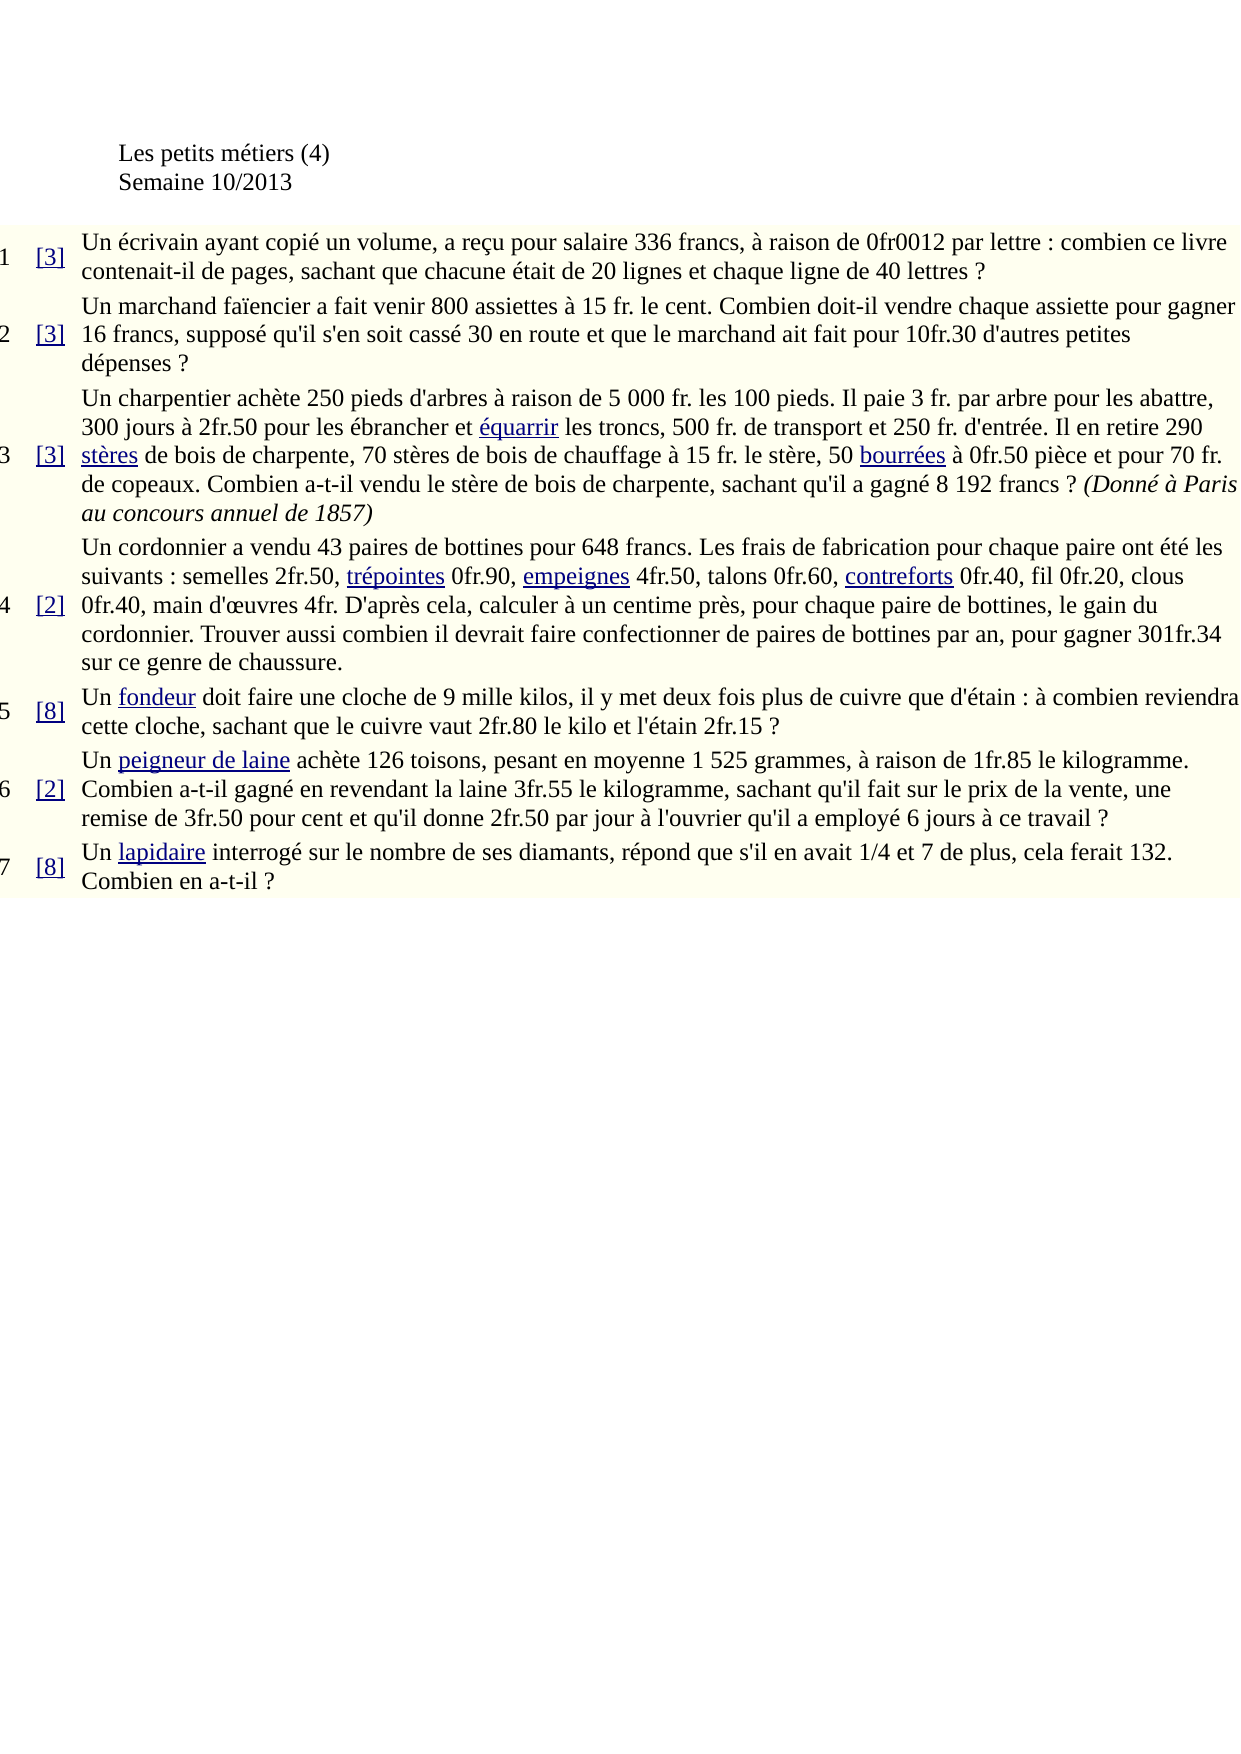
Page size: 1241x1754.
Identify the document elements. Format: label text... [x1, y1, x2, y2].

table_cell [3] [33, 288, 78, 380]
table_cell 2 [0, 288, 33, 380]
table_header Un écrivain ayant copié un volume, a reçu pour salaire 336 francs, à raison de 0fr0012 par lettre : combien ce livre contenait-il de pages, sachant que chacune était de 20 lignes et chaque ligne de 40 lettres ? [78, 225, 1240, 288]
table_cell 4 [0, 530, 33, 679]
table_cell Un peigneur de laine achète 126 toisons, pesant en moyenne 1 525 grammes, à raison de 1fr.85 le kilogramme. Combien a-t-il gagné en revendant la laine 3fr.55 le kilogramme, sachant qu'il fait sur le prix de la vente, une remise de 3fr.50 pour cent et qu'il donne 2fr.50 par jour à l'ouvrier qu'il a employé 6 jours à ce travail ? [78, 743, 1240, 834]
text Les petits métiers (4) [118, 138, 1122, 167]
table_cell [8] [33, 835, 78, 898]
table_cell 3 [0, 380, 33, 529]
table_cell Un charpentier achète 250 pieds d'arbres à raison de 5 000 fr. les 100 pieds. Il paie 3 fr. par arbre pour les abattre, 300 jours à 2fr.50 pour les ébrancher et équarrir les troncs, 500 fr. de transport et 250 fr. d'entrée. Il en retire 290 stères de bois de charpente, 70 stères de bois de chauffage à 15 fr. le stère, 50 bourrées à 0fr.50 pièce et pour 70 fr. de copeaux. Combien a-t-il vendu le stère de bois de charpente, sachant qu'il a gagné 8 192 francs ? (Donné à Paris au concours annuel de 1857) [78, 380, 1240, 529]
table_cell 7 [0, 835, 33, 898]
table_cell [8] [33, 679, 78, 742]
table_cell [3] [33, 380, 78, 529]
table_cell [2] [33, 743, 78, 834]
table_header 1 [0, 225, 33, 288]
table_cell 5 [0, 679, 33, 742]
table_cell Un cordonnier a vendu 43 paires de bottines pour 648 francs. Les frais de fabrication pour chaque paire ont été les suivants : semelles 2fr.50, trépointes 0fr.90, empeignes 4fr.50, talons 0fr.60, contreforts 0fr.40, fil 0fr.20, clous 0fr.40, main d'œuvres 4fr. D'après cela, calculer à un centime près, pour chaque paire de bottines, le gain du cordonnier. Trouver aussi combien il devrait faire confectionner de paires de bottines par an, pour gagner 301fr.34 sur ce genre de chaussure. [78, 530, 1240, 679]
table_header [3] [33, 225, 78, 288]
table_cell Un marchand faïencier a fait venir 800 assiettes à 15 fr. le cent. Combien doit-il vendre chaque assiette pour gagner 16 francs, supposé qu'il s'en soit cassé 30 en route et que le marchand ait fait pour 10fr.30 d'autres petites dépenses ? [78, 288, 1240, 380]
table_cell [2] [33, 530, 78, 679]
table_cell Un lapidaire interrogé sur le nombre de ses diamants, répond que s'il en avait 1/4 et 7 de plus, cela ferait 132. Combien en a-t-il ? [78, 835, 1240, 898]
table_cell 6 [0, 743, 33, 834]
text Semaine 10/2013 [118, 167, 1122, 196]
table_cell Un fondeur doit faire une cloche de 9 mille kilos, il y met deux fois plus de cuivre que d'étain : à combien reviendra cette cloche, sachant que le cuivre vaut 2fr.80 le kilo et l'étain 2fr.15 ? [78, 679, 1240, 742]
